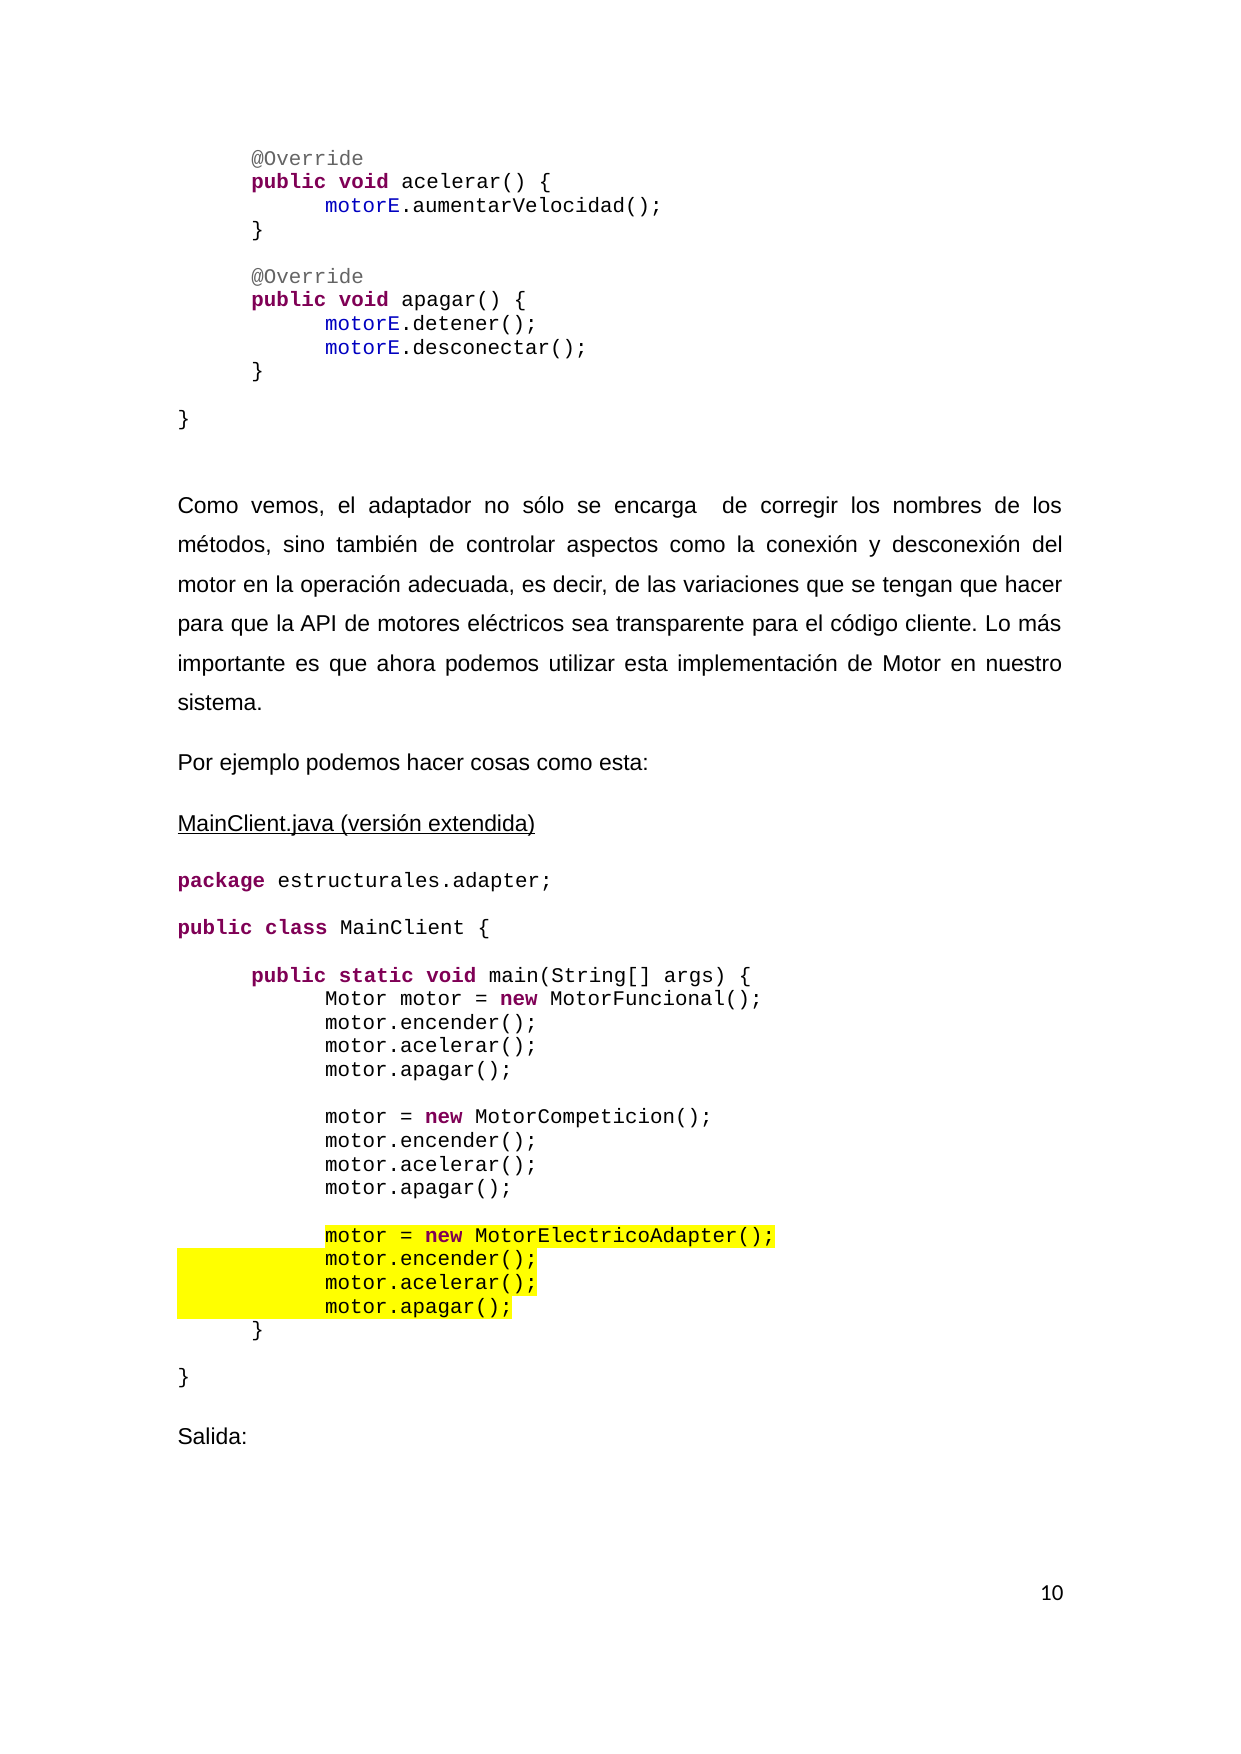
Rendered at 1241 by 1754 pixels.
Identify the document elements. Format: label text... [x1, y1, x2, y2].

text @Override [177, 266, 1063, 289]
text public static void main(String[] args) { [177, 964, 1063, 988]
text Como vemos, el adaptador no sólo se encarga de corregir los nombres de los métodos, sino también de controlar aspectos como la conexión y desconexión del motor en la operación adecuada, es decir, de las variaciones que se tengan que hacer para que la API de motores eléctricos sea transparente para el código cliente. Lo más importante es que ahora podemos utilizar esta implementación de Motor en nuestro sistema. [177, 492, 1063, 715]
text motor.encender(); [177, 1130, 1063, 1154]
text MainClient.java (versión extendida) [177, 810, 1063, 836]
text motor.apagar(); [177, 1059, 1063, 1083]
text motor.apagar(); [177, 1296, 1063, 1319]
text Por ejemplo podemos hacer cosas como esta: [177, 749, 1063, 776]
text motor.acelerar(); [177, 1036, 1063, 1059]
text motor.apagar(); [177, 1177, 1063, 1201]
text motor = new MotorElectricoAdapter(); [177, 1225, 1063, 1248]
text public void acelerar() { [177, 171, 1063, 195]
text Salida: [177, 1423, 1063, 1449]
text } [177, 408, 1063, 431]
text @Override [177, 148, 1063, 171]
text public void apagar() { [177, 289, 1063, 313]
text motor.encender(); [177, 1012, 1063, 1036]
text package estructurales.adapter; [177, 870, 1063, 894]
text motorE.detener(); [177, 313, 1063, 337]
text motorE.aumentarVelocidad(); [177, 195, 1063, 218]
text motor = new MotorCompeticion(); [177, 1106, 1063, 1130]
text } [177, 360, 1063, 384]
text motorE.desconectar(); [177, 337, 1063, 360]
text motor.encender(); [177, 1248, 1063, 1272]
text } [177, 218, 1063, 242]
text } [177, 1367, 1063, 1390]
text Motor motor = new MotorFuncional(); [177, 988, 1063, 1012]
text public class MainClient { [177, 917, 1063, 941]
text motor.acelerar(); [177, 1272, 1063, 1296]
text motor.acelerar(); [177, 1154, 1063, 1177]
text } [177, 1319, 1063, 1343]
